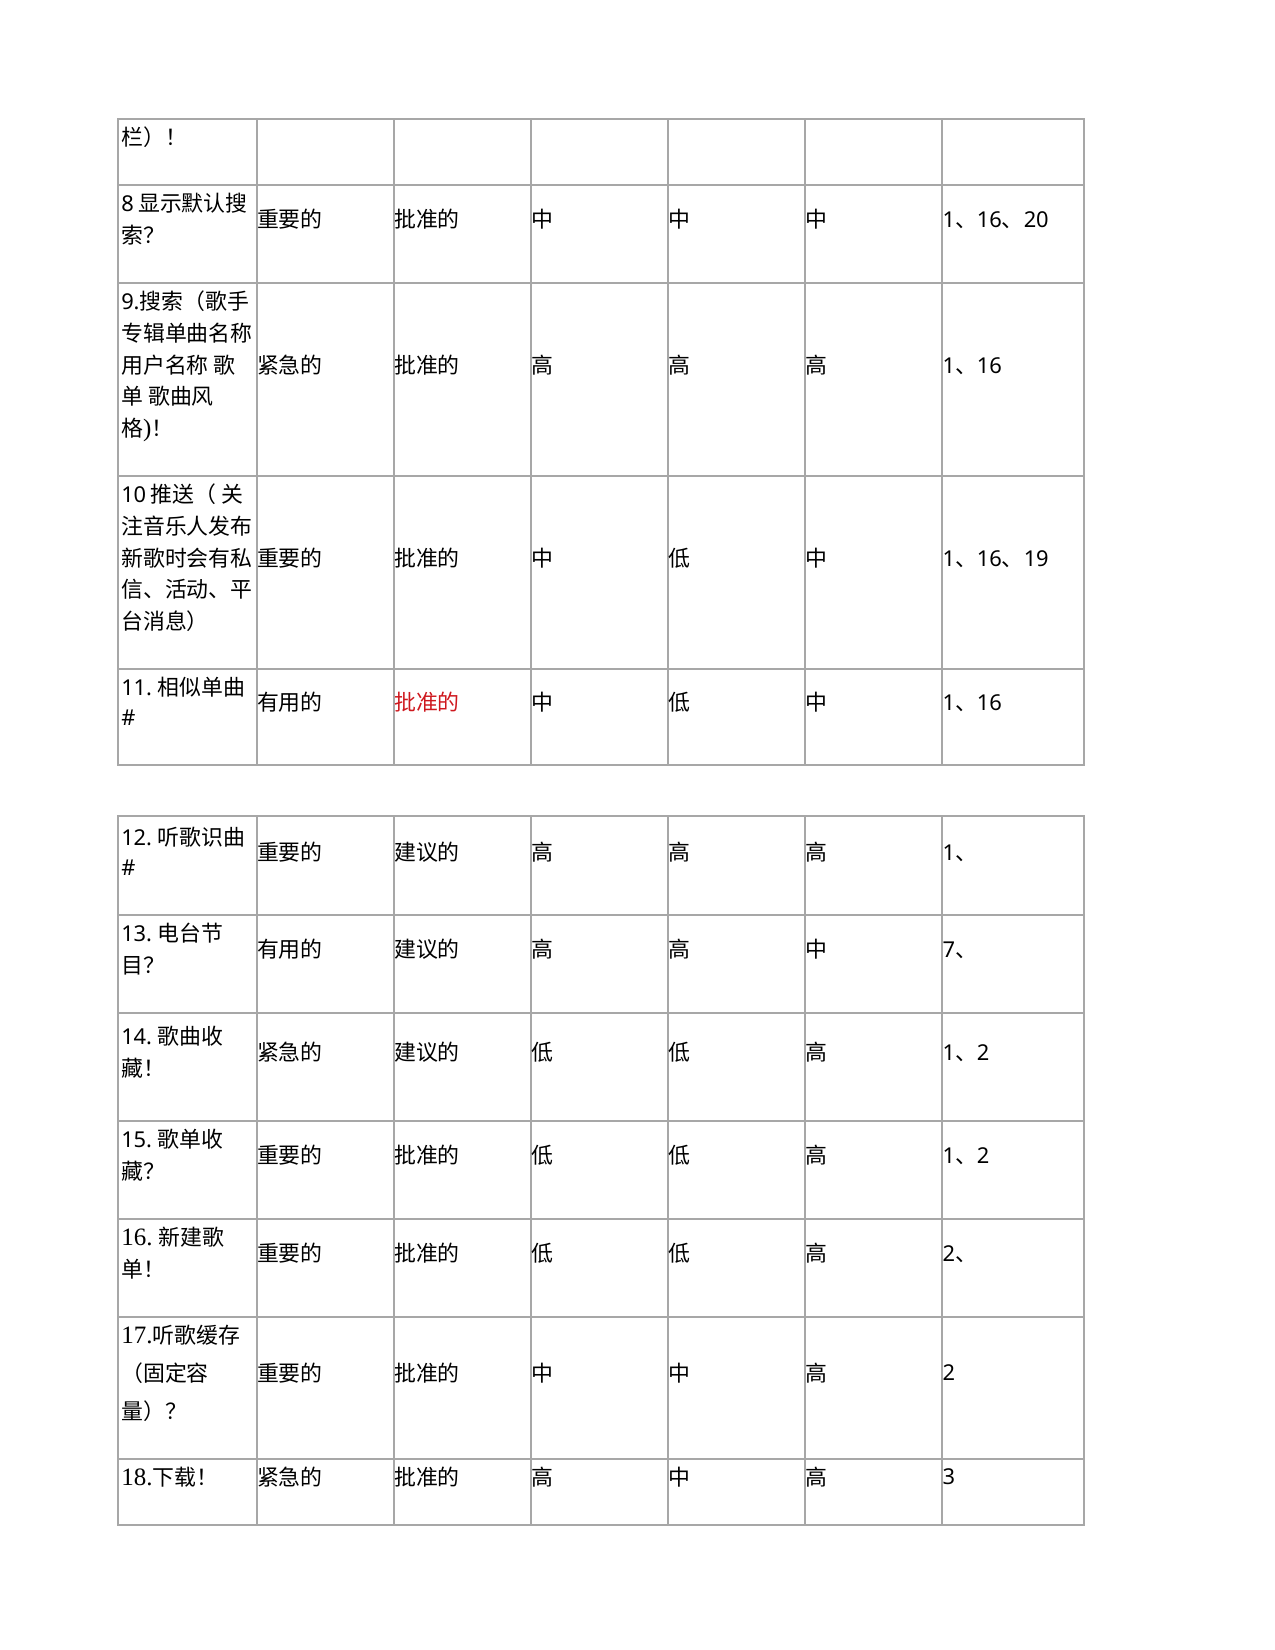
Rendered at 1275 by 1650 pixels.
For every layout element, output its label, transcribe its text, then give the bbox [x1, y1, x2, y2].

table_cell 1、2 [943, 1122, 1083, 1218]
table_cell 低 [669, 1122, 804, 1218]
table_cell 批准的 [395, 1122, 530, 1218]
table_cell 高 [806, 284, 941, 475]
table_cell 低 [669, 1014, 804, 1120]
table_header 高 [806, 817, 941, 914]
table_cell 重要的 [258, 186, 393, 282]
table_cell 高 [806, 1460, 941, 1524]
table_cell 15. 歌单收藏？ [119, 1122, 256, 1218]
table_cell 低 [532, 1014, 667, 1120]
table_cell 1、16、19 [943, 477, 1083, 668]
table_header 重要的 [258, 817, 393, 914]
table_header 高 [532, 817, 667, 914]
table_cell 紧急的 [258, 284, 393, 475]
table_cell 14. 歌曲收藏！ [119, 1014, 256, 1120]
table_header 1、 [943, 817, 1083, 914]
table_cell [943, 120, 1083, 184]
table_cell 高 [532, 1460, 667, 1524]
table_cell 低 [669, 477, 804, 668]
table_cell 高 [806, 1220, 941, 1316]
table_cell 中 [532, 186, 667, 282]
table_header 高 [669, 817, 804, 914]
table_cell [395, 120, 530, 184]
table_cell 中 [532, 477, 667, 668]
table_cell 中 [806, 670, 941, 764]
table_cell [532, 120, 667, 184]
table_cell 中 [806, 477, 941, 668]
table_cell 7、 [943, 916, 1083, 1012]
table_cell 9.搜索（歌手 专辑单曲名称 用户名称 歌单 歌曲风格)！ [119, 284, 256, 475]
table_cell 低 [669, 1220, 804, 1316]
table_cell 1、16 [943, 284, 1083, 475]
table_cell 批准的 [395, 1220, 530, 1316]
table_cell 中 [669, 1318, 804, 1458]
table_cell 13. 电台节目？ [119, 916, 256, 1012]
table_cell 建议的 [395, 916, 530, 1012]
table_cell 高 [669, 284, 804, 475]
table_cell 低 [532, 1122, 667, 1218]
table_cell 中 [669, 186, 804, 282]
table_cell 高 [806, 1122, 941, 1218]
table_cell 有用的 [258, 916, 393, 1012]
table_cell 重要的 [258, 1122, 393, 1218]
table_cell 2、 [943, 1220, 1083, 1316]
table_cell 重要的 [258, 477, 393, 668]
table_cell 高 [806, 1014, 941, 1120]
table_cell 建议的 [395, 1014, 530, 1120]
table_cell [806, 120, 941, 184]
table_cell 17.听歌缓存（固定容量）？ [119, 1318, 256, 1458]
table_cell 批准的 [395, 1318, 530, 1458]
table_cell 有用的 [258, 670, 393, 764]
table_cell 1、16 [943, 670, 1083, 764]
table_cell 高 [532, 284, 667, 475]
table_cell 中 [806, 916, 941, 1012]
table_cell 紧急的 [258, 1014, 393, 1120]
table_cell 8显示默认搜索？ [119, 186, 256, 282]
table_cell 2 [943, 1318, 1083, 1458]
table_cell 高 [669, 916, 804, 1012]
table_cell 批准的 [395, 477, 530, 668]
table_cell 1、2 [943, 1014, 1083, 1120]
table_cell 重要的 [258, 1318, 393, 1458]
table_cell 中 [806, 186, 941, 282]
table_cell 批准的 [395, 186, 530, 282]
table_cell 16. 新建歌单！ [119, 1220, 256, 1316]
table_cell [258, 120, 393, 184]
table_cell 批准的 [395, 1460, 530, 1524]
table_cell 重要的 [258, 1220, 393, 1316]
table_cell 批准的 [395, 670, 530, 764]
table_cell 中 [532, 1318, 667, 1458]
table_cell 中 [532, 670, 667, 764]
table_cell 10推送（ 关注音乐人发布新歌时会有私信、活动、平台消息） [119, 477, 256, 668]
table_cell 批准的 [395, 284, 530, 475]
table_cell 18.下载！ [119, 1460, 256, 1524]
table_cell 1、16、20 [943, 186, 1083, 282]
table_header 建议的 [395, 817, 530, 914]
table_cell 低 [532, 1220, 667, 1316]
table_cell 低 [669, 670, 804, 764]
table_cell 栏）！ [119, 120, 256, 184]
table_cell 11. 相似单曲# [119, 670, 256, 764]
table_cell 3 [943, 1460, 1083, 1524]
table_cell 中 [669, 1460, 804, 1524]
table_cell [669, 120, 804, 184]
table_header 12. 听歌识曲# [119, 817, 256, 914]
table_cell 紧急的 [258, 1460, 393, 1524]
table_cell 高 [806, 1318, 941, 1458]
table_cell 高 [532, 916, 667, 1012]
